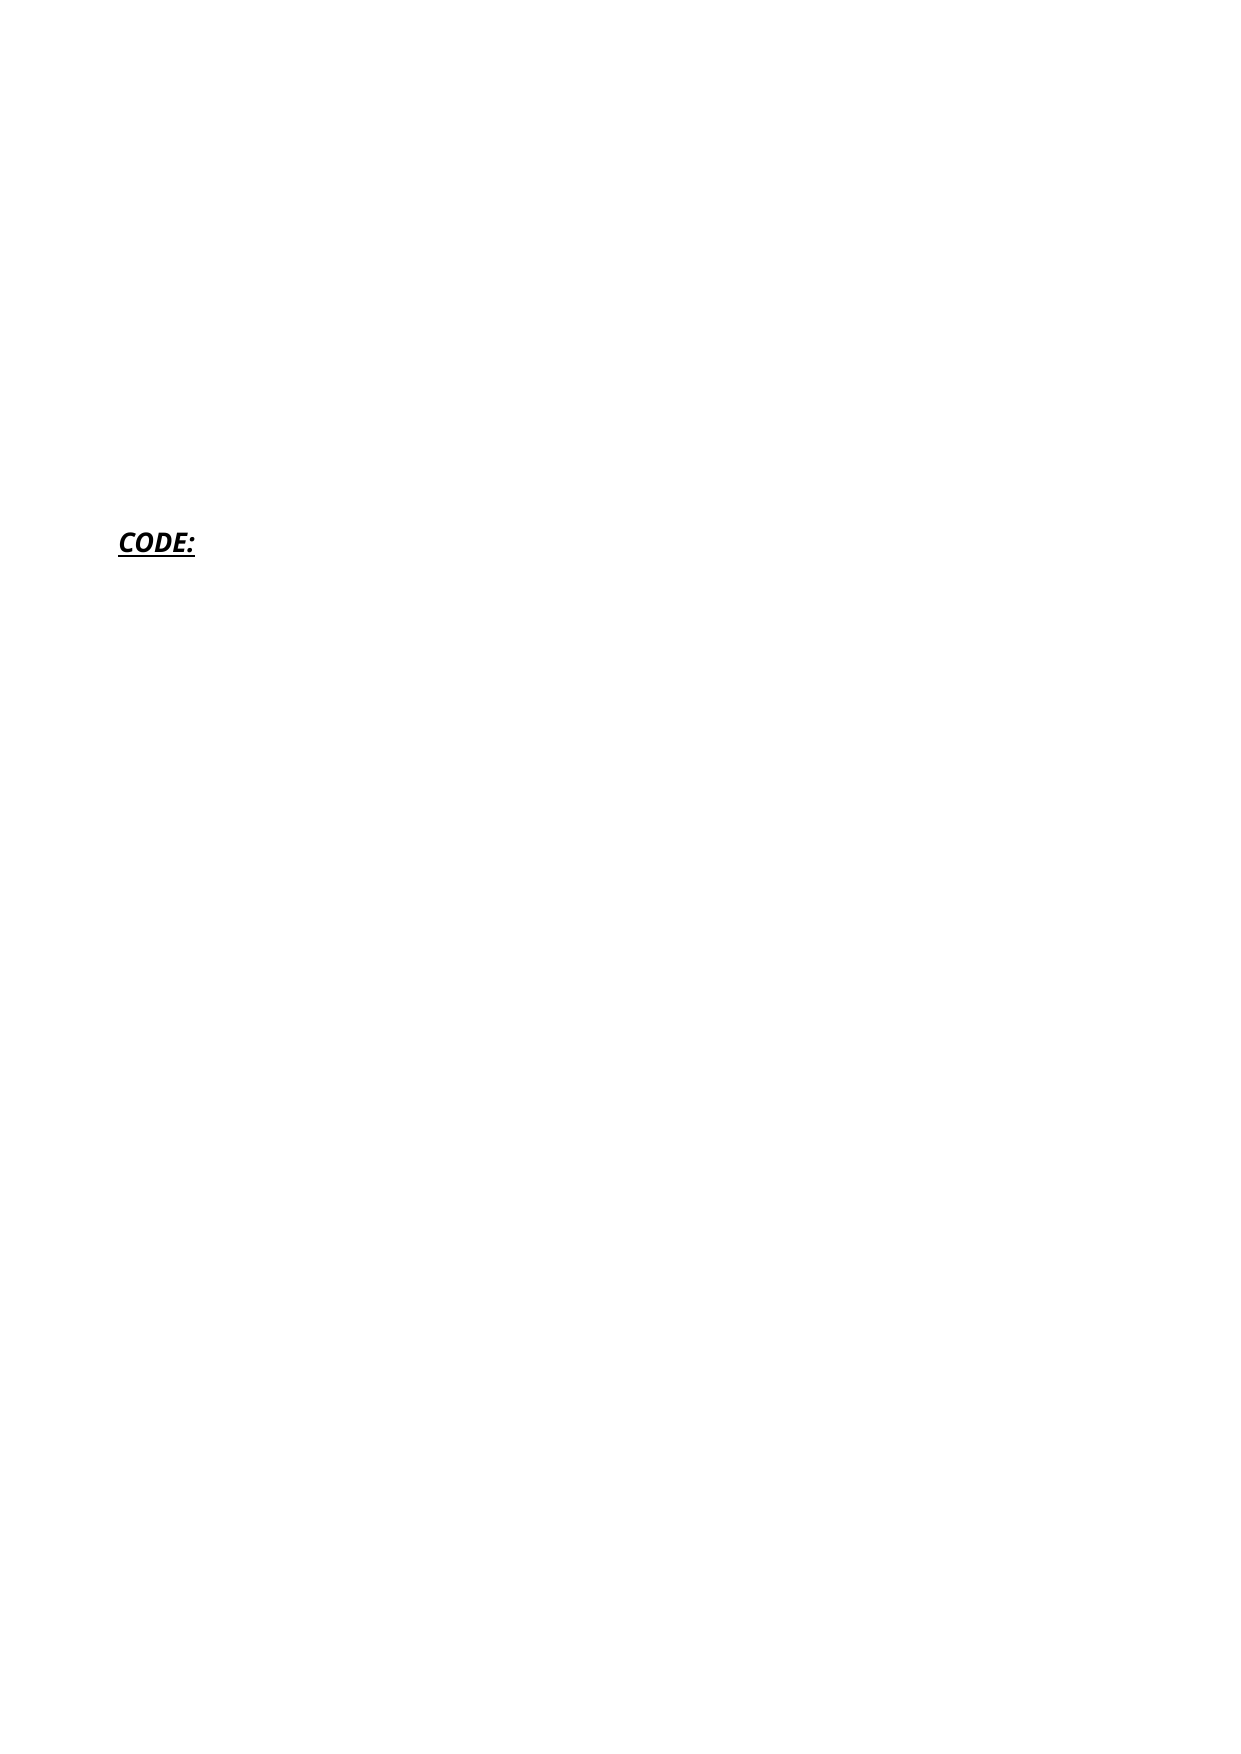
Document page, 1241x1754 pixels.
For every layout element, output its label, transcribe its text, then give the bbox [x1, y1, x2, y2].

text CODE: [118, 524, 1122, 561]
